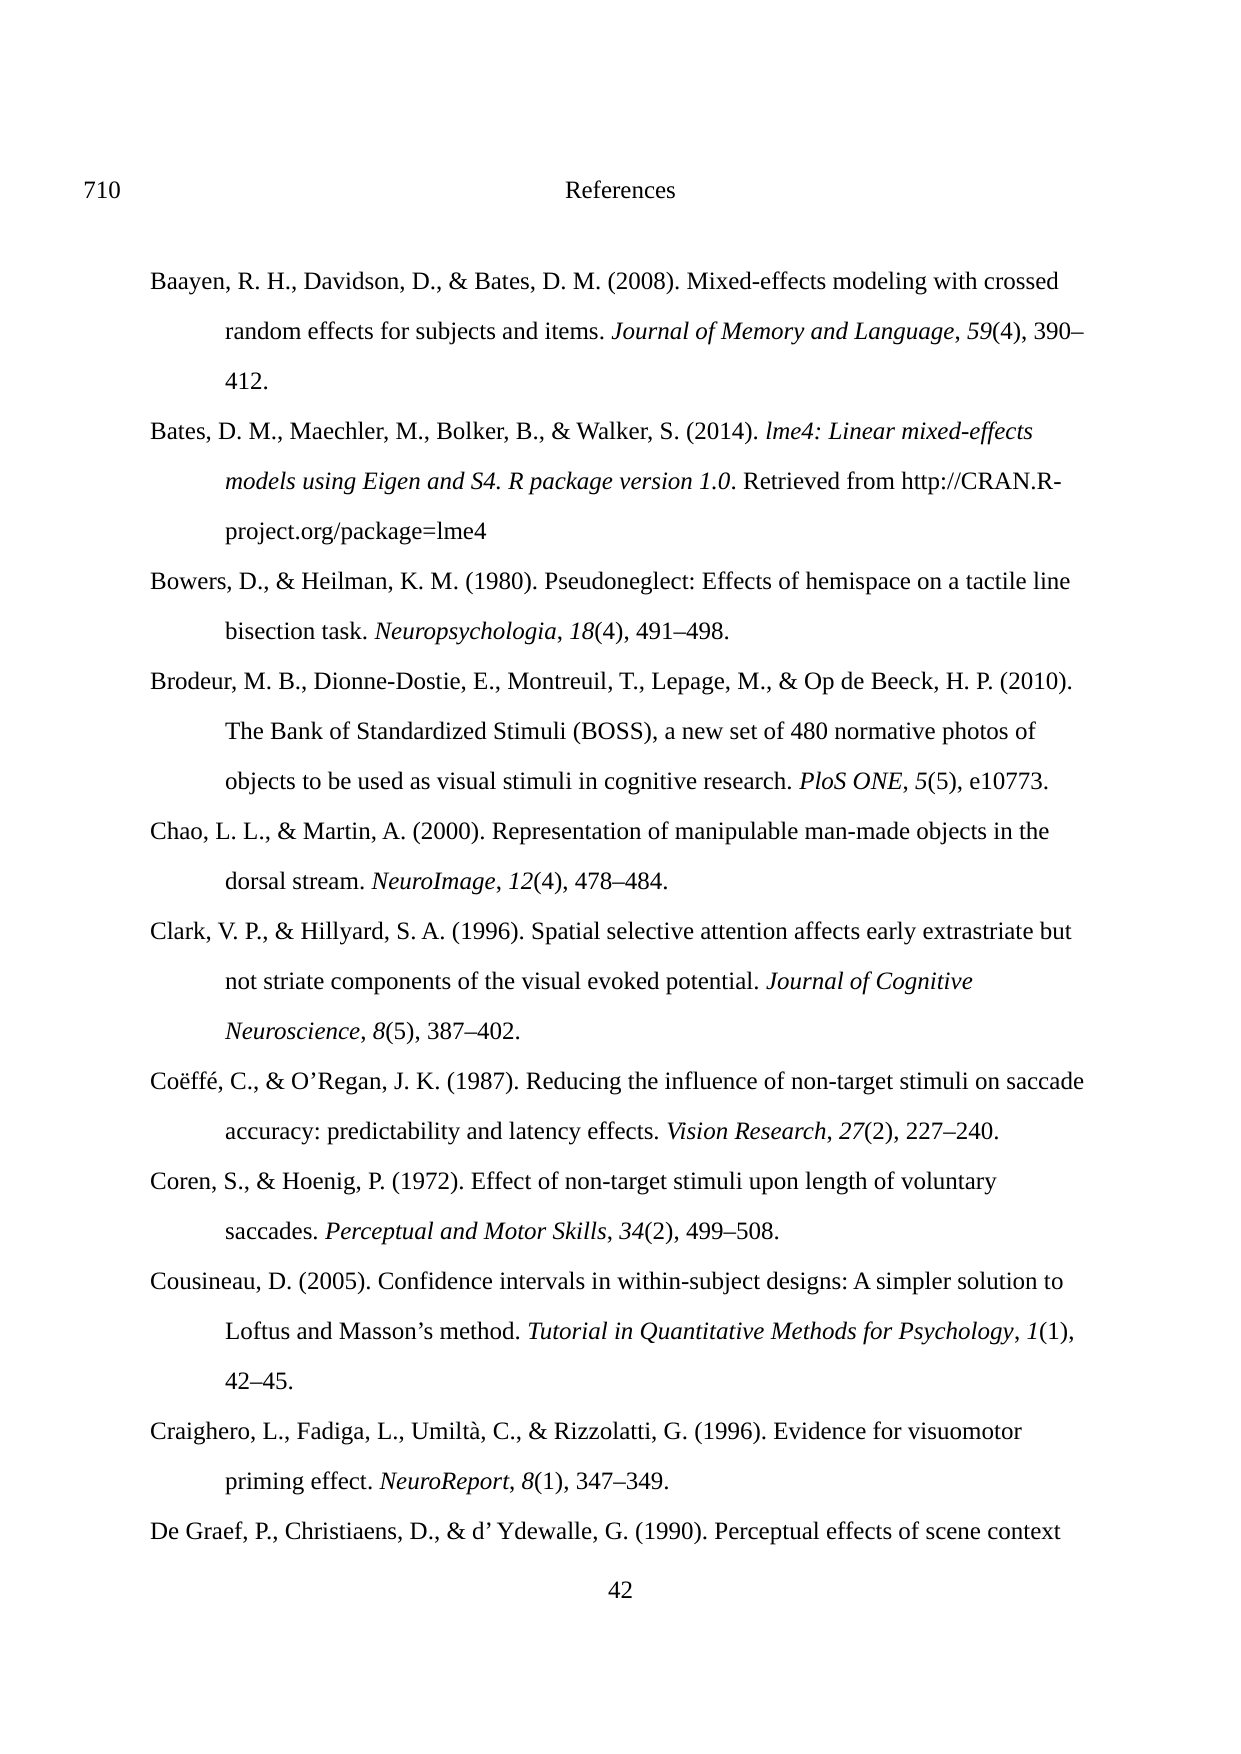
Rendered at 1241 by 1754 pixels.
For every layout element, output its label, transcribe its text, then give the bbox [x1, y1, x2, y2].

text Clark, V. P., & Hillyard, S. A. (1996). Spatial selective attention affects early extrastriate but not striate components of the visual evoked potential. Journal of Cognitive Neuroscience, 8(5), 387–402. [150, 895, 1091, 1045]
text Brodeur, M. B., Dionne-Dostie, E., Montreuil, T., Lepage, M., & Op de Beeck, H. P. (2010). The Bank of Standardized Stimuli (BOSS), a new set of 480 normative photos of objects to be used as visual stimuli in cognitive research. PloS ONE, 5(5), e10773. [150, 645, 1091, 795]
text Coëffé, C., & O’Regan, J. K. (1987). Reducing the influence of non-target stimuli on saccade accuracy: predictability and latency effects. Vision Research, 27(2), 227–240. [150, 1045, 1091, 1145]
text De Graef, P., Christiaens, D., & d’ Ydewalle, G. (1990). Perceptual effects of scene context [150, 1495, 1091, 1545]
text Bates, D. M., Maechler, M., Bolker, B., & Walker, S. (2014). lme4: Linear mixed-effects models using Eigen and S4. R package version 1.0. Retrieved from http://CRAN.R-project.org/package=lme4 [150, 395, 1091, 545]
subtitle References [150, 175, 1091, 204]
text Chao, L. L., & Martin, A. (2000). Representation of manipulable man-made objects in the dorsal stream. NeuroImage, 12(4), 478–484. [150, 795, 1091, 895]
text Craighero, L., Fadiga, L., Umiltà, C., & Rizzolatti, G. (1996). Evidence for visuomotor priming effect. NeuroReport, 8(1), 347–349. [150, 1395, 1091, 1495]
text Bowers, D., & Heilman, K. M. (1980). Pseudoneglect: Effects of hemispace on a tactile line bisection task. Neuropsychologia, 18(4), 491–498. [150, 545, 1091, 645]
text Coren, S., & Hoenig, P. (1972). Effect of non-target stimuli upon length of voluntary saccades. Perceptual and Motor Skills, 34(2), 499–508. [150, 1145, 1091, 1245]
text Baayen, R. H., Davidson, D., & Bates, D. M. (2008). Mixed-effects modeling with crossed random effects for subjects and items. Journal of Memory and Language, 59(4), 390–412. [150, 245, 1091, 395]
text Cousineau, D. (2005). Confidence intervals in within-subject designs: A simpler solution to Loftus and Masson’s method. Tutorial in Quantitative Methods for Psychology, 1(1), 42–45. [150, 1245, 1091, 1395]
